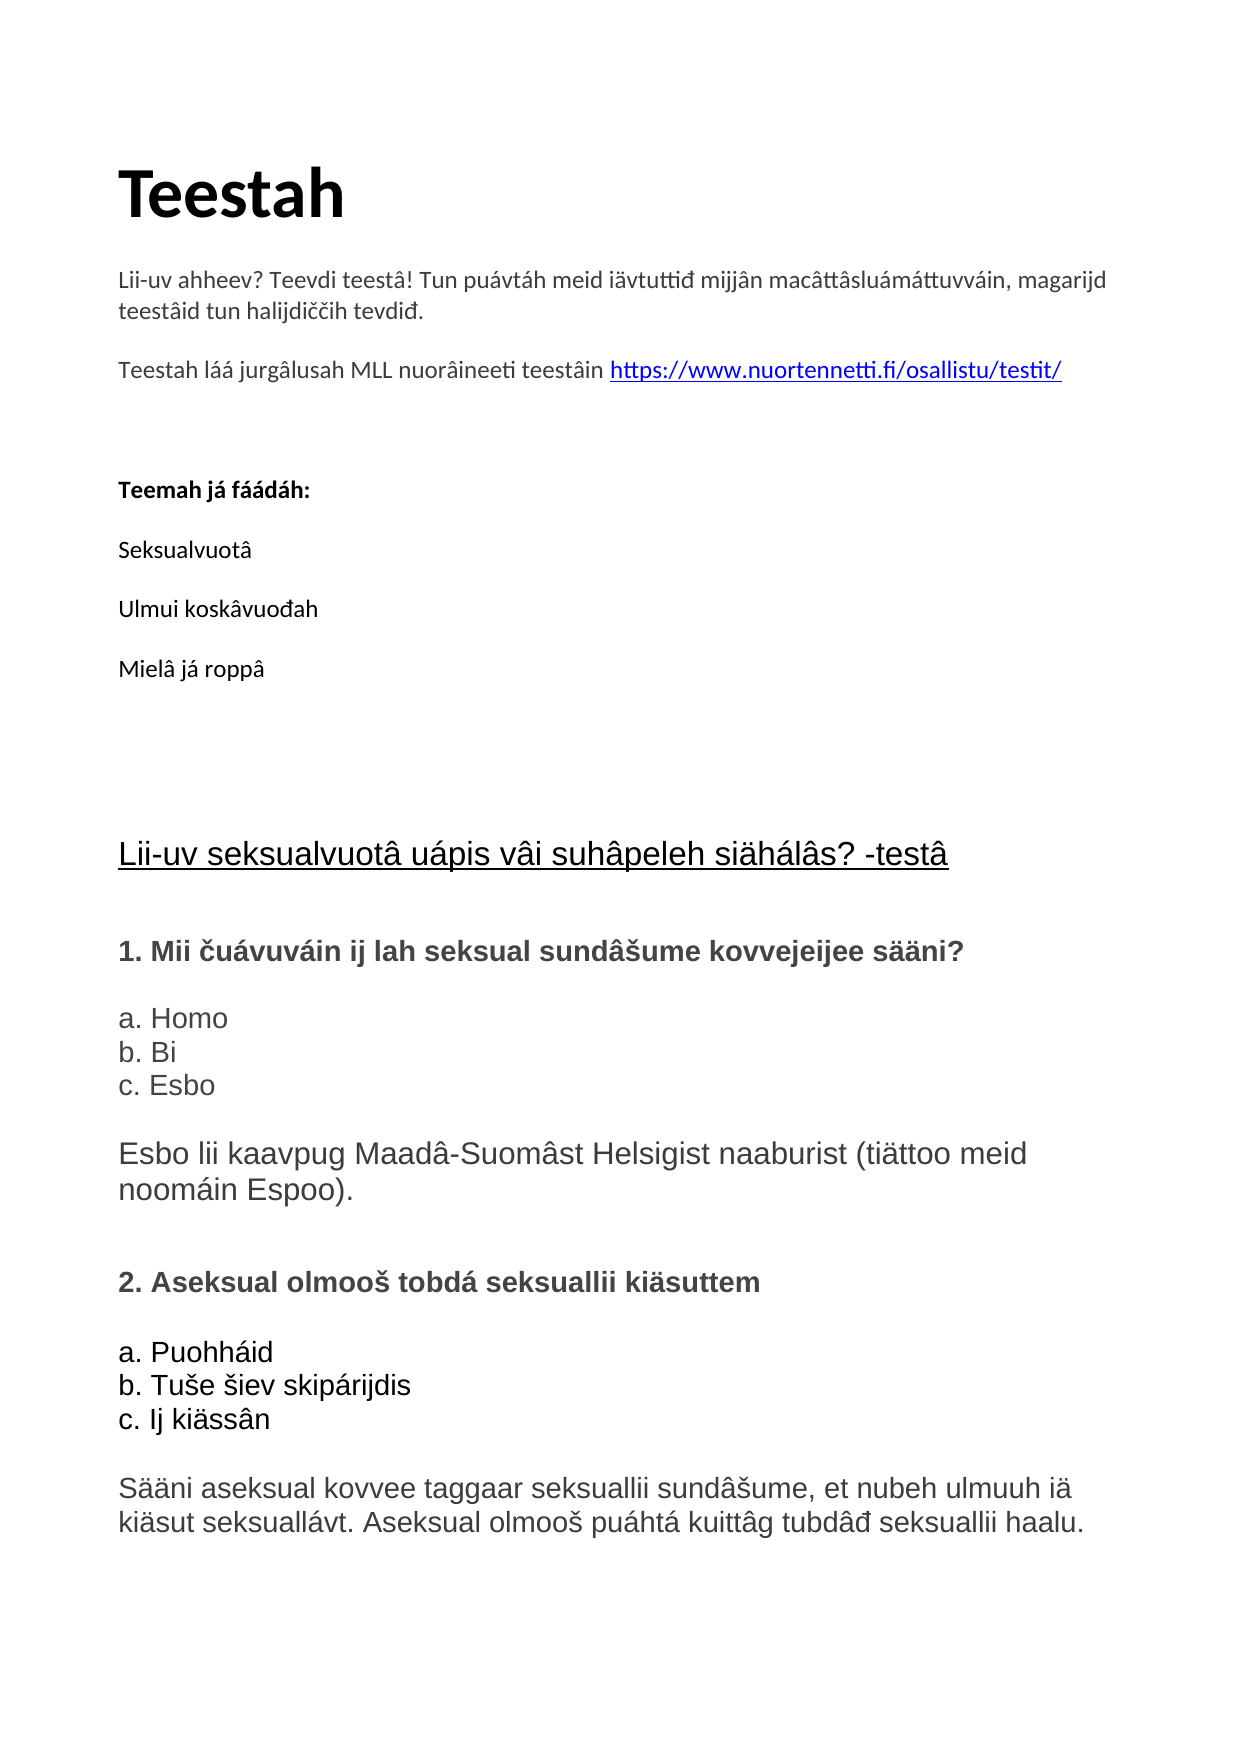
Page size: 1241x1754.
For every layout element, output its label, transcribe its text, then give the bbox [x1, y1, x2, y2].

text Teemah já fáádáh: [118, 474, 1122, 504]
subtitle c. Esbo [118, 1068, 1122, 1102]
subtitle 2. Aseksual olmooš tobdá seksuallii kiäsuttem [118, 1265, 1122, 1299]
text Seksualvuotâ [118, 534, 1122, 564]
subtitle Lii-uv seksualvuotâ uápis vâi suhâpeleh siähálâs? -testâ [118, 834, 1122, 873]
subtitle a. Homo [118, 1001, 1122, 1035]
text Mielâ já roppâ [118, 653, 1122, 684]
text Esbo lii kaavpug Maadâ-Suomâst Helsigist naaburist (tiättoo meid noomáin Espoo). [118, 1135, 1122, 1207]
text b. Tuše šiev skipárijdis [118, 1368, 1122, 1402]
text c. Ij kiässân [118, 1402, 1122, 1435]
subtitle Teestah [118, 148, 1122, 235]
subtitle 1. Mii čuávuváin ij lah seksual sundâšume kovvejeijee sääni? [118, 934, 1122, 968]
text a. Puohháid [118, 1335, 1122, 1368]
subtitle b. Bi [118, 1035, 1122, 1068]
text Sääni aseksual kovvee taggaar seksuallii sundâšume, et nubeh ulmuuh iä kiäsut seksuallávt. Aseksual olmooš puáhtá kuittâg tubdâđ seksuallii haalu. [118, 1471, 1122, 1538]
text Teestah láá jurgâlusah MLL nuorâineeti teestâin https://www.nuortennetti.fi/osallistu/testit/ [118, 355, 1122, 385]
text Lii-uv ahheev? Teevdi teestâ! Tun puávtáh meid iävtuttiđ mijjân macâttâsluámáttuvváin, magarijd teestâid tun halijdiččih tevdiđ. [118, 264, 1122, 326]
text Ulmui koskâvuođah [118, 593, 1122, 624]
